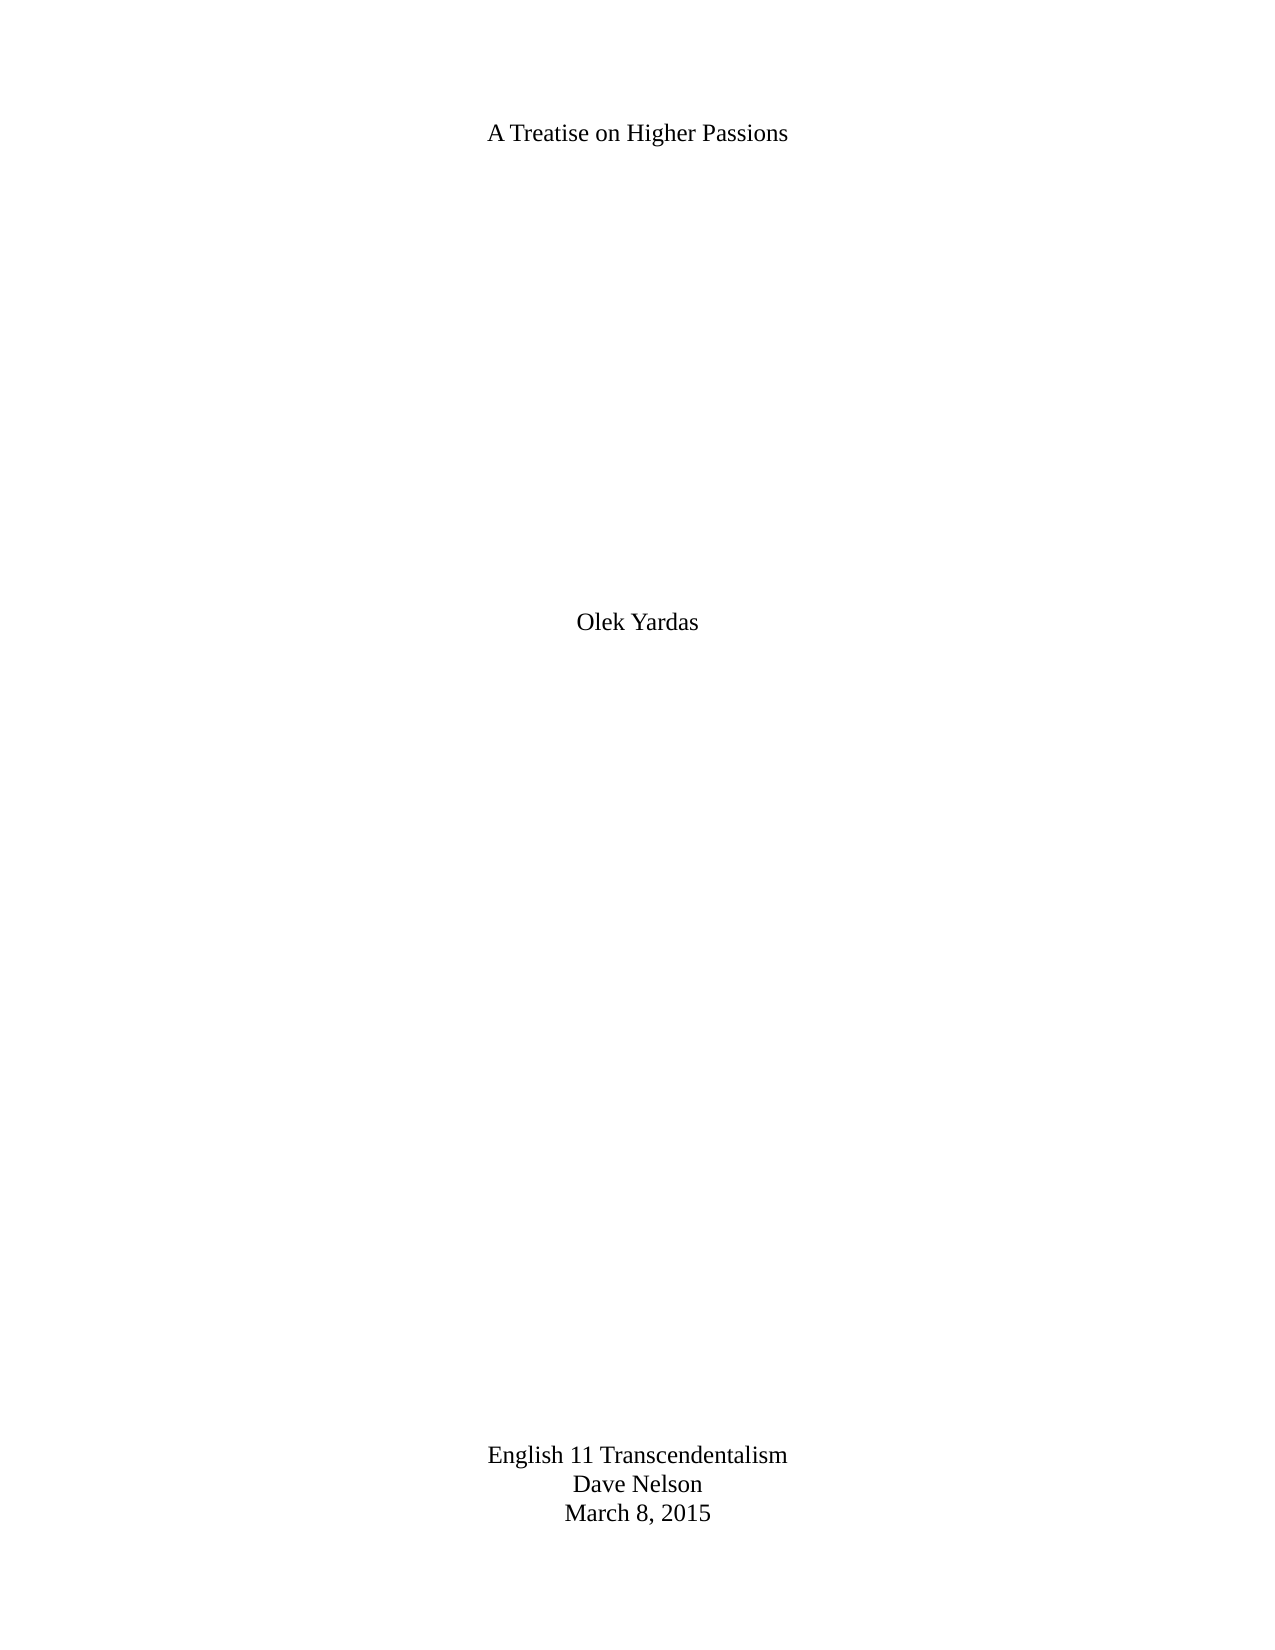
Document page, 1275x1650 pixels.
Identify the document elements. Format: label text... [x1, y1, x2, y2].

text Olek Yardas [118, 607, 1157, 636]
text March 8, 2015 [118, 1498, 1157, 1527]
text English 11 Transcendentalism [118, 1441, 1157, 1469]
text Dave Nelson [118, 1469, 1157, 1498]
text A Treatise on Higher Passions [118, 118, 1157, 147]
